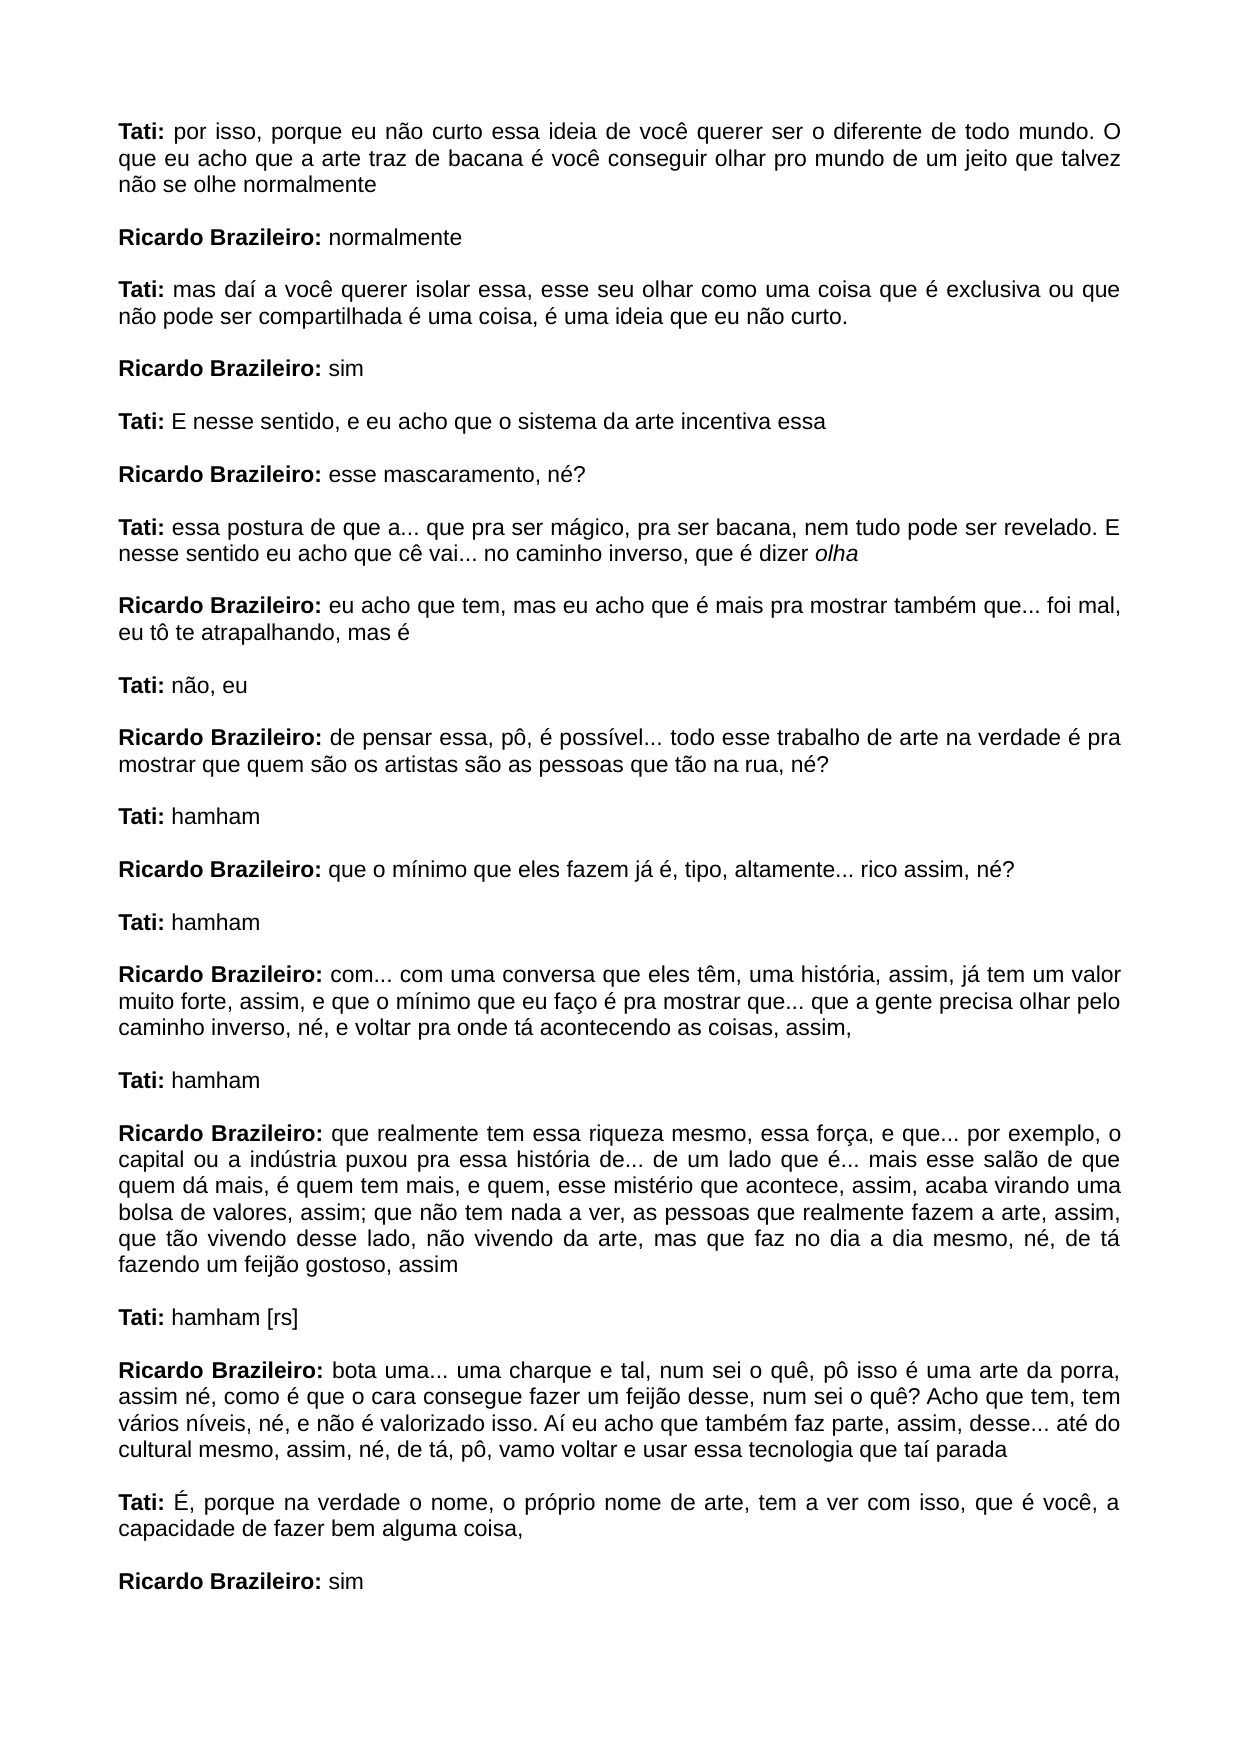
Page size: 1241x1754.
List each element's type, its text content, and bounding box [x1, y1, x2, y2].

text Tati: hamham [118, 1067, 1122, 1093]
text Ricardo Brazileiro: bota uma... uma charque e tal, num sei o quê, pô isso é uma arte da porra, assim né, como é que o cara consegue fazer um feijão desse, num sei o quê? Acho que tem, tem vários níveis, né, e não é valorizado isso. Aí eu acho que também faz parte, assim, desse... até do cultural mesmo, assim, né, de tá, pô, vamo voltar e usar essa tecnologia que taí parada [118, 1357, 1122, 1462]
text Ricardo Brazileiro: eu acho que tem, mas eu acho que é mais pra mostrar também que... foi mal, eu tô te atrapalhando, mas é [118, 592, 1122, 645]
text Ricardo Brazileiro: de pensar essa, pô, é possível... todo esse trabalho de arte na verdade é pra mostrar que quem são os artistas são as pessoas que tão na rua, né? [118, 724, 1122, 777]
text Ricardo Brazileiro: sim [118, 355, 1122, 382]
text Tati: hamham [rs] [118, 1304, 1122, 1330]
text Tati: hamham [118, 803, 1122, 830]
text Tati: por isso, porque eu não curto essa ideia de você querer ser o diferente de todo mundo. O que eu acho que a arte traz de bacana é você conseguir olhar pro mundo de um jeito que talvez não se olhe normalmente [118, 118, 1122, 197]
text Tati: hamham [118, 909, 1122, 935]
text Ricardo Brazileiro: que o mínimo que eles fazem já é, tipo, altamente... rico assim, né? [118, 856, 1122, 882]
text Ricardo Brazileiro: que realmente tem essa riqueza mesmo, essa força, e que... por exemplo, o capital ou a indústria puxou pra essa história de... de um lado que é... mais esse salão de que quem dá mais, é quem tem mais, e quem, esse mistério que acontece, assim, acaba virando uma bolsa de valores, assim; que não tem nada a ver, as pessoas que realmente fazem a arte, assim, que tão vivendo desse lado, não vivendo da arte, mas que faz no dia a dia mesmo, né, de tá fazendo um feijão gostoso, assim [118, 1119, 1122, 1278]
text Ricardo Brazileiro: sim [118, 1568, 1122, 1594]
text Tati: mas daí a você querer isolar essa, esse seu olhar como uma coisa que é exclusiva ou que não pode ser compartilhada é uma coisa, é uma ideia que eu não curto. [118, 276, 1122, 329]
text Tati: não, eu [118, 672, 1122, 698]
text Ricardo Brazileiro: com... com uma conversa que eles têm, uma história, assim, já tem um valor muito forte, assim, e que o mínimo que eu faço é pra mostrar que... que a gente precisa olhar pelo caminho inverso, né, e voltar pra onde tá acontecendo as coisas, assim, [118, 961, 1122, 1041]
text Tati: E nesse sentido, e eu acho que o sistema da arte incentiva essa [118, 408, 1122, 434]
text Tati: essa postura de que a... que pra ser mágico, pra ser bacana, nem tudo pode ser revelado. E nesse sentido eu acho que cê vai... no caminho inverso, que é dizer olha [118, 513, 1122, 566]
text Tati: É, porque na verdade o nome, o próprio nome de arte, tem a ver com isso, que é você, a capacidade de fazer bem alguma coisa, [118, 1488, 1122, 1541]
text Ricardo Brazileiro: normalmente [118, 223, 1122, 250]
text Ricardo Brazileiro: esse mascaramento, né? [118, 461, 1122, 487]
